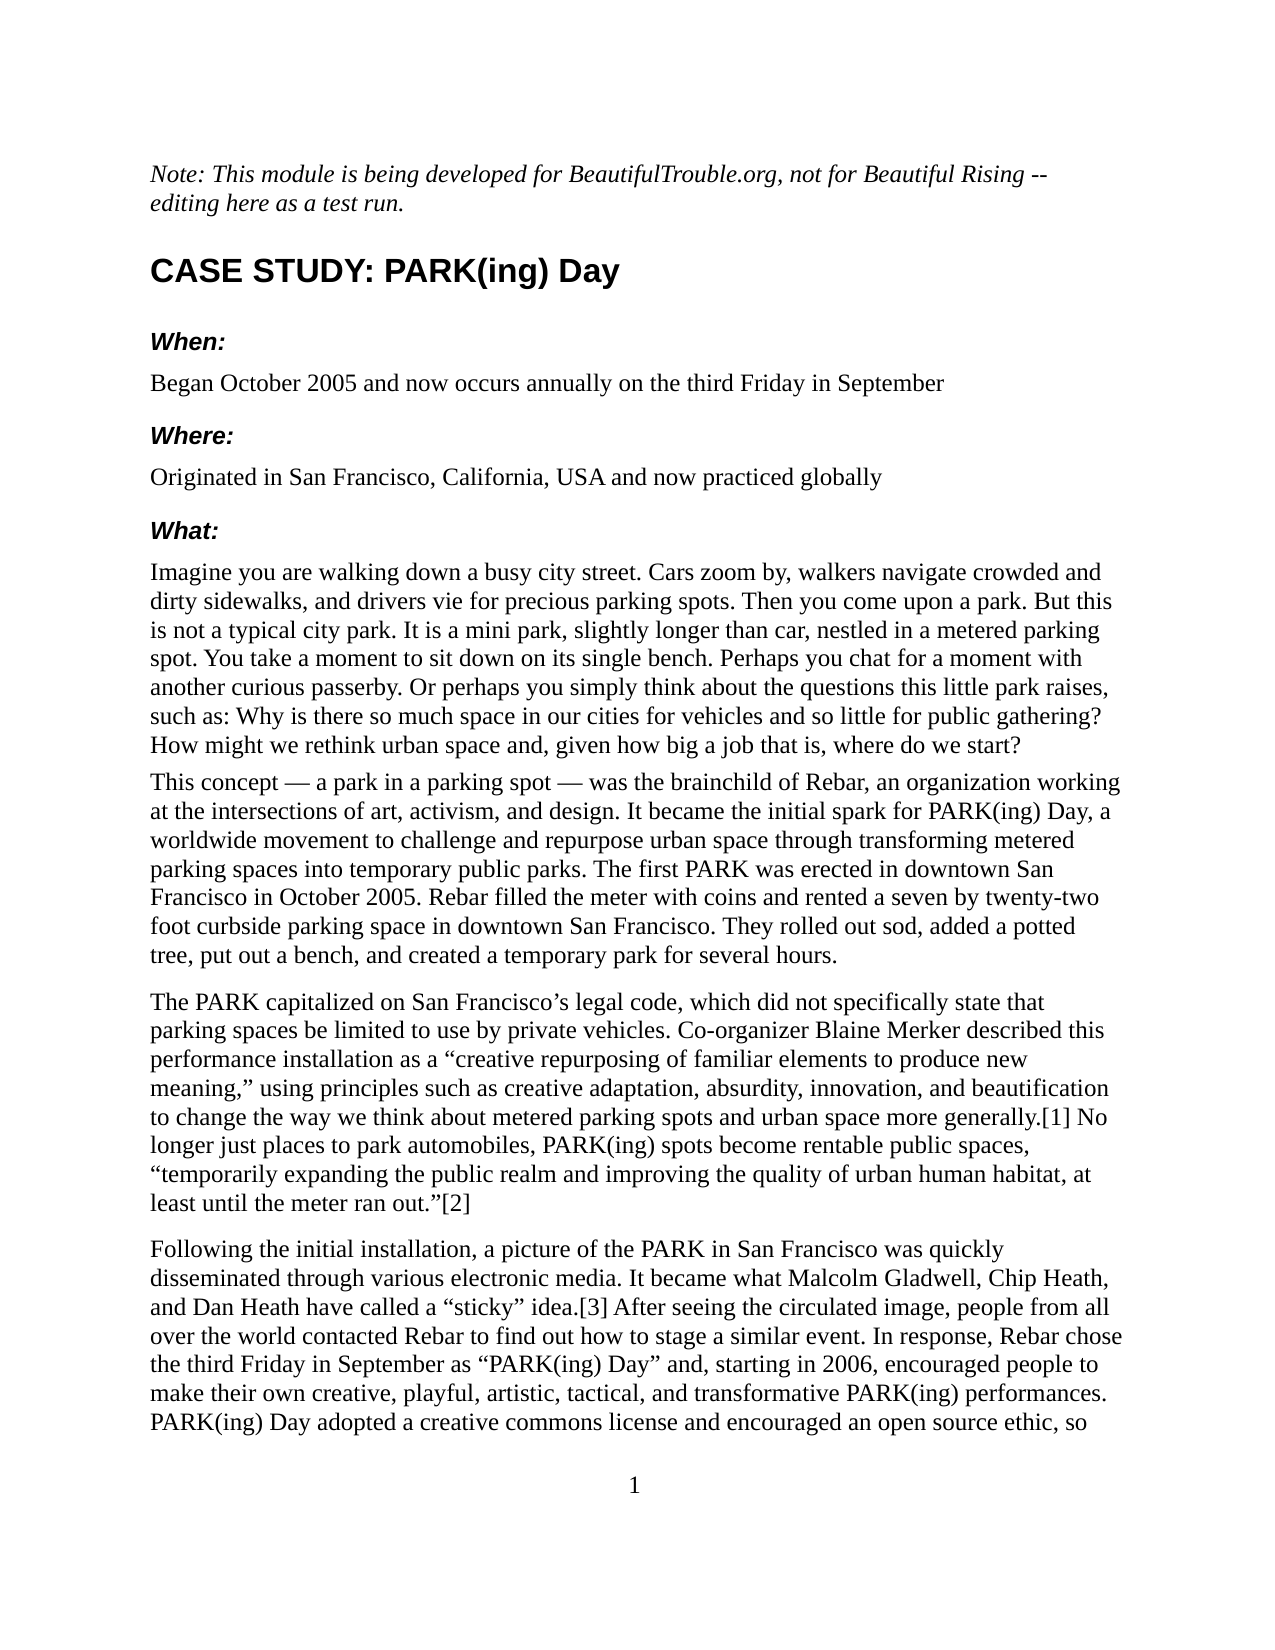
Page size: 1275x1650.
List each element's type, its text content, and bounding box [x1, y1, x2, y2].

subtitle What: [150, 516, 1125, 545]
text Following the initial installation, a picture of the PARK in San Francisco was quickly disseminated through various electronic media. It became what Malcolm Gladwell, Chip Heath, and Dan Heath have called a “sticky” idea.[3] After seeing the circulated image, people from all over the world contacted Rebar to find out how to stage a similar event. In response, Rebar chose the third Friday in September as “PARK(ing) Day” and, starting in 2006, encouraged people to make their own creative, playful, artistic, tactical, and transformative PARK(ing) performances. PARK(ing) Day adopted a creative commons license and encouraged an open source ethic, so [150, 1234, 1125, 1436]
subtitle When: [150, 327, 1125, 355]
text Originated in San Francisco, California, USA and now practiced globally [150, 462, 1125, 491]
text Imagine you are walking down a busy city street. Cars zoom by, walkers navigate crowded and dirty sidewalks, and drivers vie for precious parking spots. Then you come upon a park. But this is not a typical city park. It is a mini park, slightly longer than car, nestled in a metered parking spot. You take a moment to sit down on its single bench. Perhaps you chat for a moment with another curious passerby. Or perhaps you simply think about the questions this little park raises, such as: Why is there so much space in our cities for vehicles and so little for public gathering? How might we rethink urban space and, given how big a job that is, where do we start? [150, 557, 1125, 758]
text Note: This module is being developed for BeautifulTrouble.org, not for Beautiful Rising -- editing here as a test run. [150, 159, 1125, 216]
text The PARK capitalized on San Francisco’s legal code, which did not specifically state that parking spaces be limited to use by private vehicles. Co-organizer Blaine Merker described this performance installation as a “creative repurposing of familiar elements to produce new meaning,” using principles such as creative adaptation, absurdity, innovation, and beautification to change the way we think about metered parking spots and urban space more generally.[1] No longer just places to park automobiles, PARK(ing) spots become rentable public spaces, “temporarily expanding the public realm and improving the quality of urban human habitat, at least until the meter ran out.”[2] [150, 987, 1125, 1217]
text Began October 2005 and now occurs annually on the third Friday in September [150, 368, 1125, 396]
text This concept — a park in a parking spot — was the brainchild of Rebar, an organization working at the intersections of art, activism, and design. It became the initial spark for PARK(ing) Day, a worldwide movement to challenge and repurpose urban space through transforming metered parking spaces into temporary public parks. The first PARK was erected in downtown San Francisco in October 2005. Rebar filled the meter with coins and rented a seven by twenty-two foot curbside parking space in downtown San Francisco. They rolled out sod, added a potted tree, put out a bench, and created a temporary park for several hours. [150, 767, 1125, 969]
subtitle Where: [150, 421, 1125, 450]
subtitle CASE STUDY: PARK(ing) Day [150, 250, 1125, 289]
